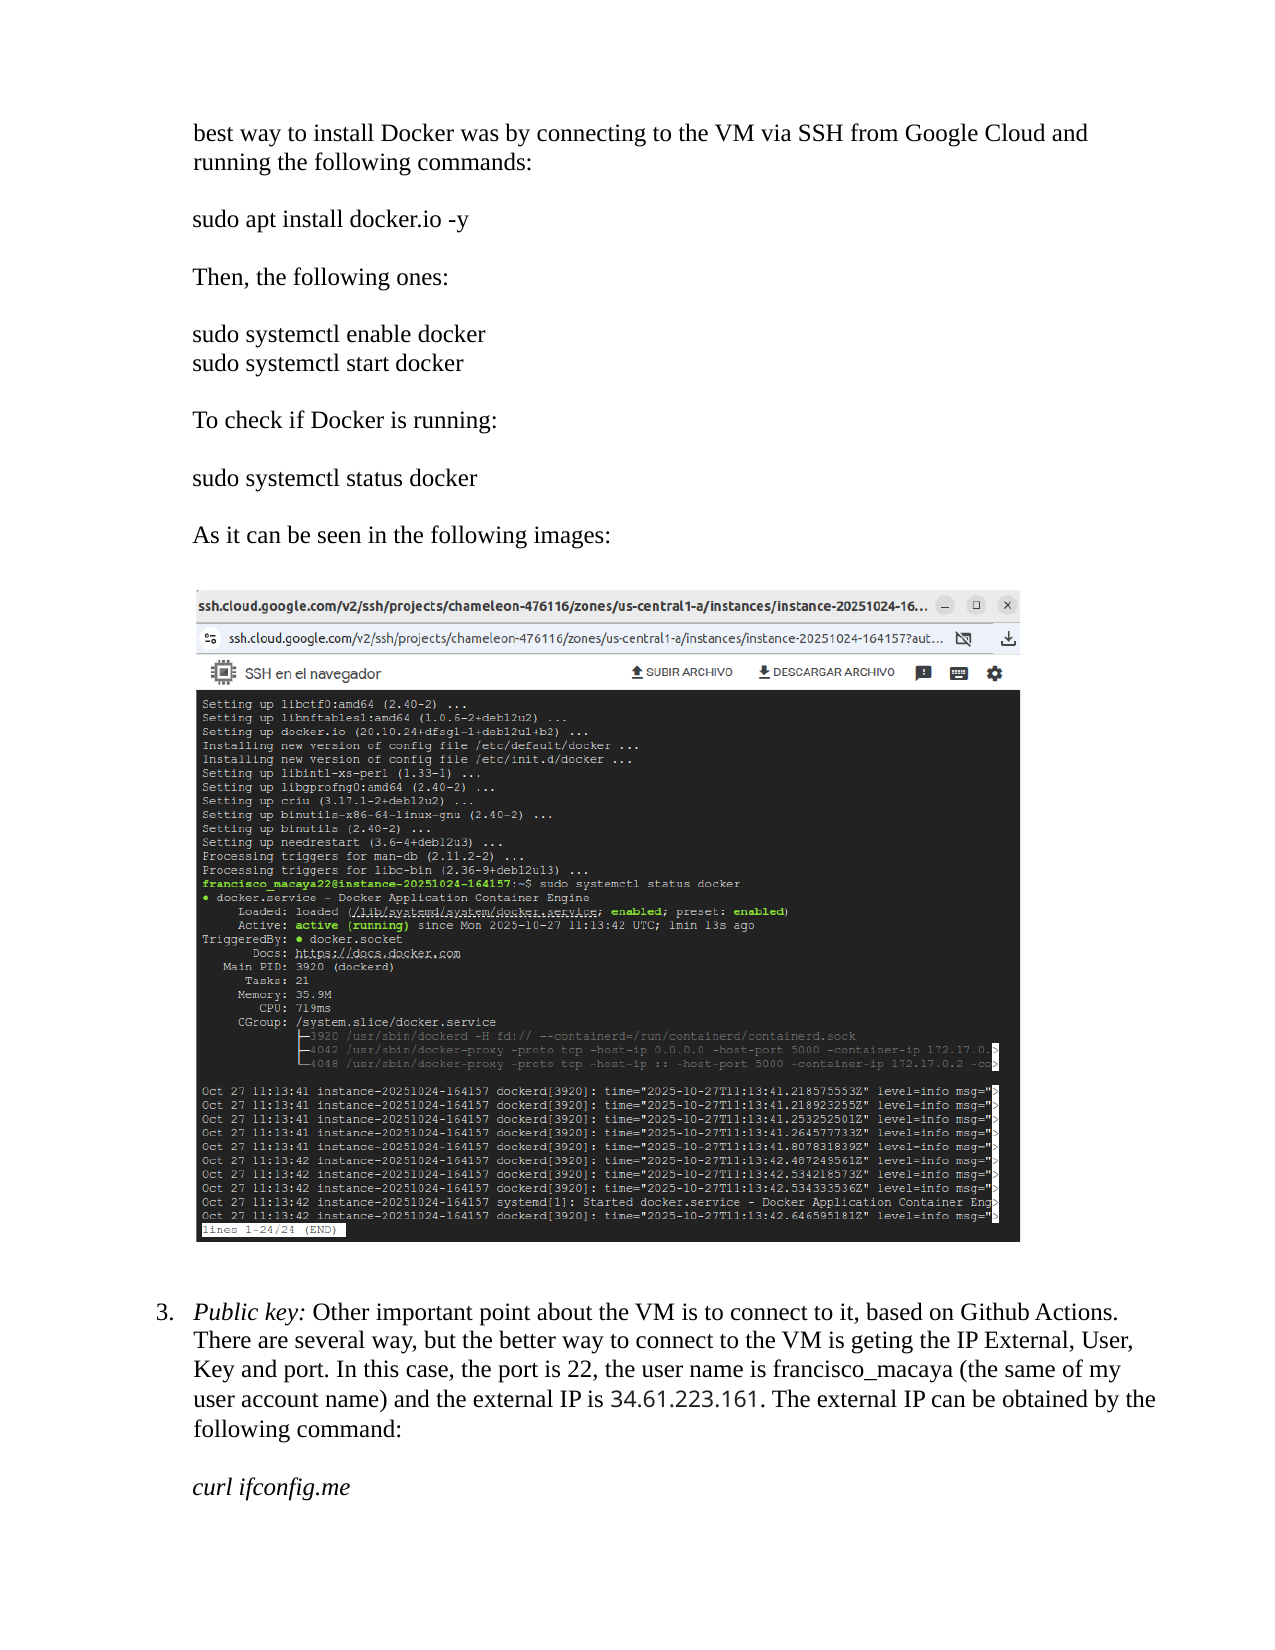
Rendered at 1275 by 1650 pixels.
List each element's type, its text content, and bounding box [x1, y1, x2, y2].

text sudo systemctl start docker [118, 348, 1157, 377]
picture [196, 590, 1021, 1242]
text sudo systemctl enable docker [118, 319, 1157, 348]
list Public key: Other important point about the VM is to connect to it, based on Github Actions. There are several way, but the better way to connect to the VM is geting the IP External, User, Key and port. In this case, the port is 22, the user name is francisco_macaya (the same of my user account name) and the external IP is 34.61.223.161. The external IP can be obtained by the following command: [156, 1297, 1157, 1443]
text curl ifconfig.me [118, 1472, 1157, 1501]
text To check if Docker is running: [118, 406, 1157, 434]
text As it can be seen in the following images: [118, 521, 1157, 549]
text Then, the following ones: [118, 262, 1157, 291]
text sudo systemctl status docker [118, 463, 1157, 492]
text sudo apt install docker.io -y [118, 204, 1157, 233]
list best way to install Docker was by connecting to the VM via SSH from Google Cloud and running the following commands: [156, 118, 1157, 176]
